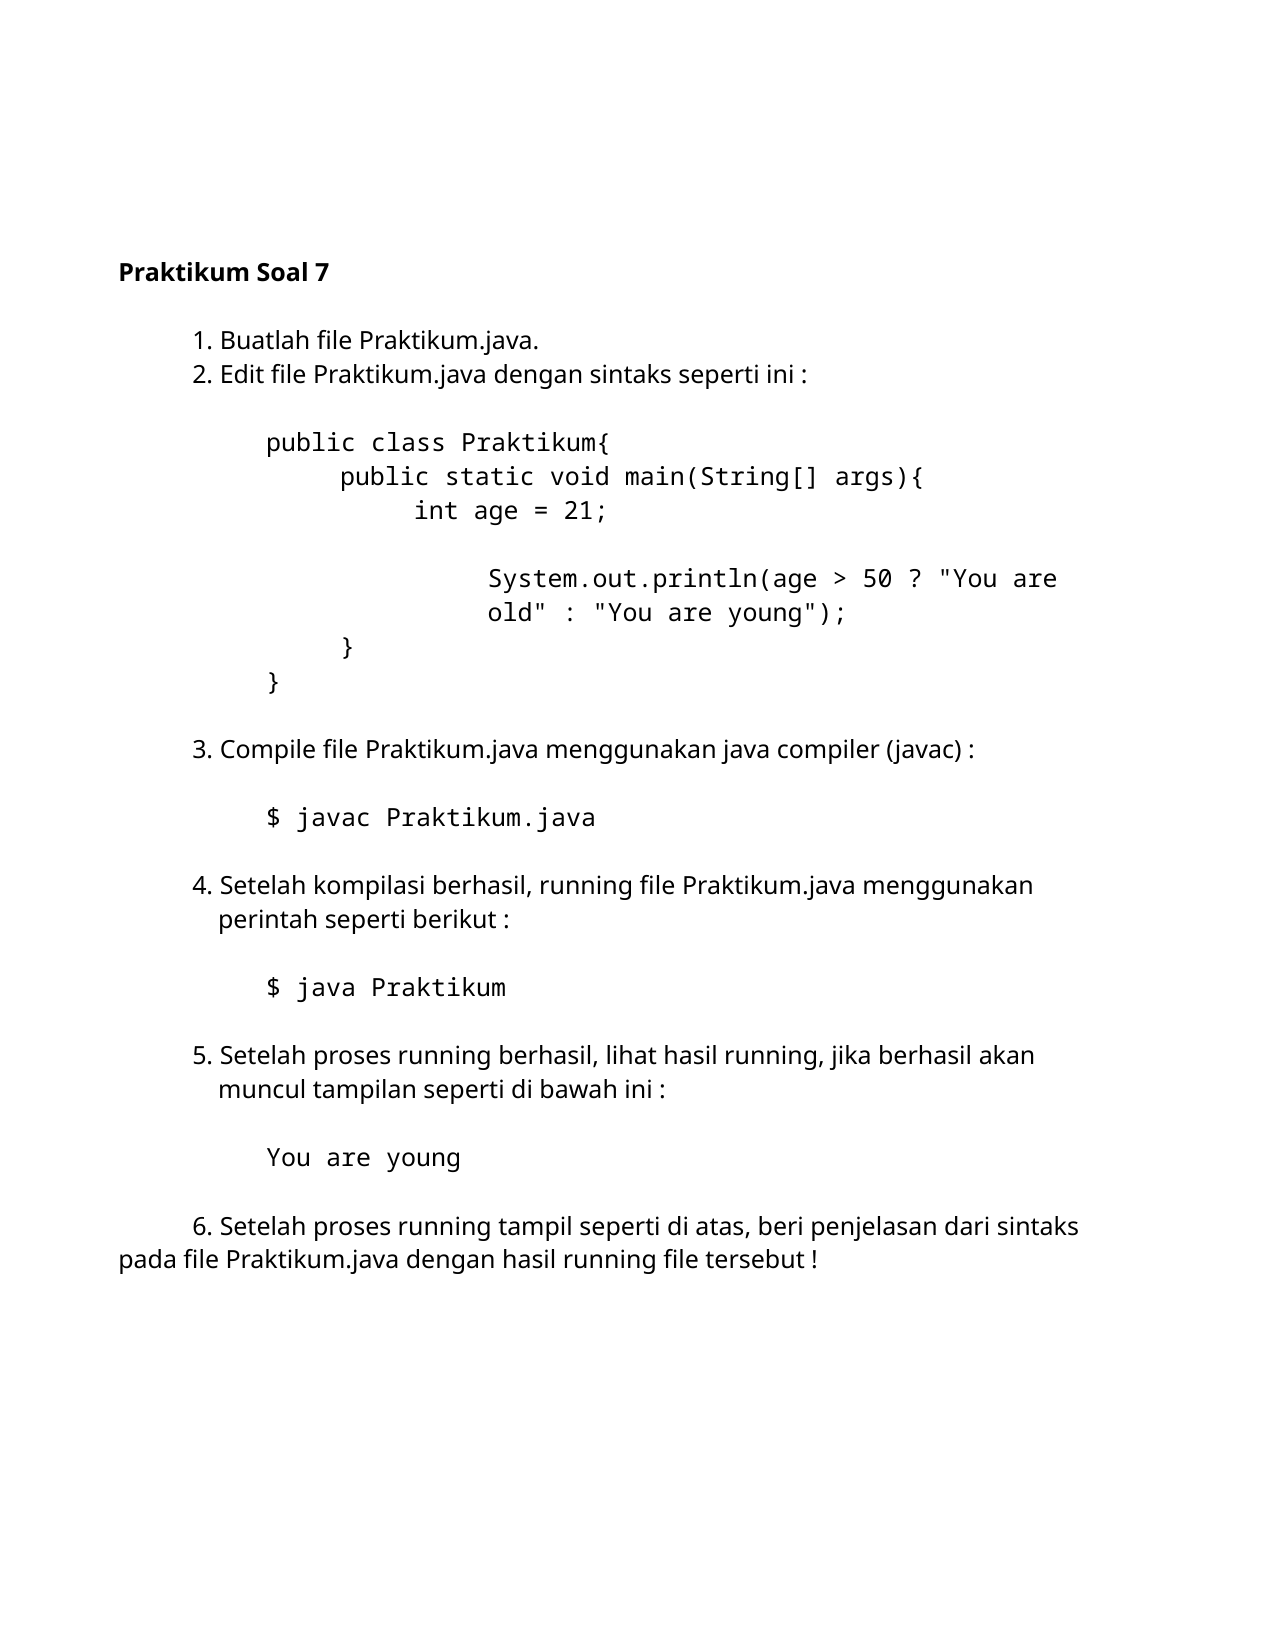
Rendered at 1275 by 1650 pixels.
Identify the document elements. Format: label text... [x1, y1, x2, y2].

text 5. Setelah proses running berhasil, lihat hasil running, jika berhasil akan [118, 1038, 1157, 1072]
text perintah seperti berikut : $ java Praktikum [118, 902, 1157, 1038]
text } [118, 629, 1157, 663]
text public static void main(String[] args){ [118, 459, 1157, 493]
text System.out.println(age > 50 ? "You are [118, 561, 1157, 595]
text old" : "You are young"); [118, 595, 1157, 629]
text } 3. Compile file Praktikum.java menggunakan java compiler (javac) : $ javac Praktikum.java 4. Setelah kompilasi berhasil, running file Praktikum.java menggunakan [118, 663, 1157, 902]
text muncul tampilan seperti di bawah ini : You are young 6. Setelah proses running tampil seperti di atas, beri penjelasan dari sintaks pada file Praktikum.java dengan hasil running file tersebut ! [118, 1072, 1157, 1276]
text 1. Buatlah file Praktikum.java. [118, 322, 1157, 357]
text Praktikum Soal 7 [118, 254, 1157, 288]
text int age = 21; [118, 493, 1157, 527]
text 2. Edit file Praktikum.java dengan sintaks seperti ini : public class Praktikum{ [118, 357, 1157, 459]
